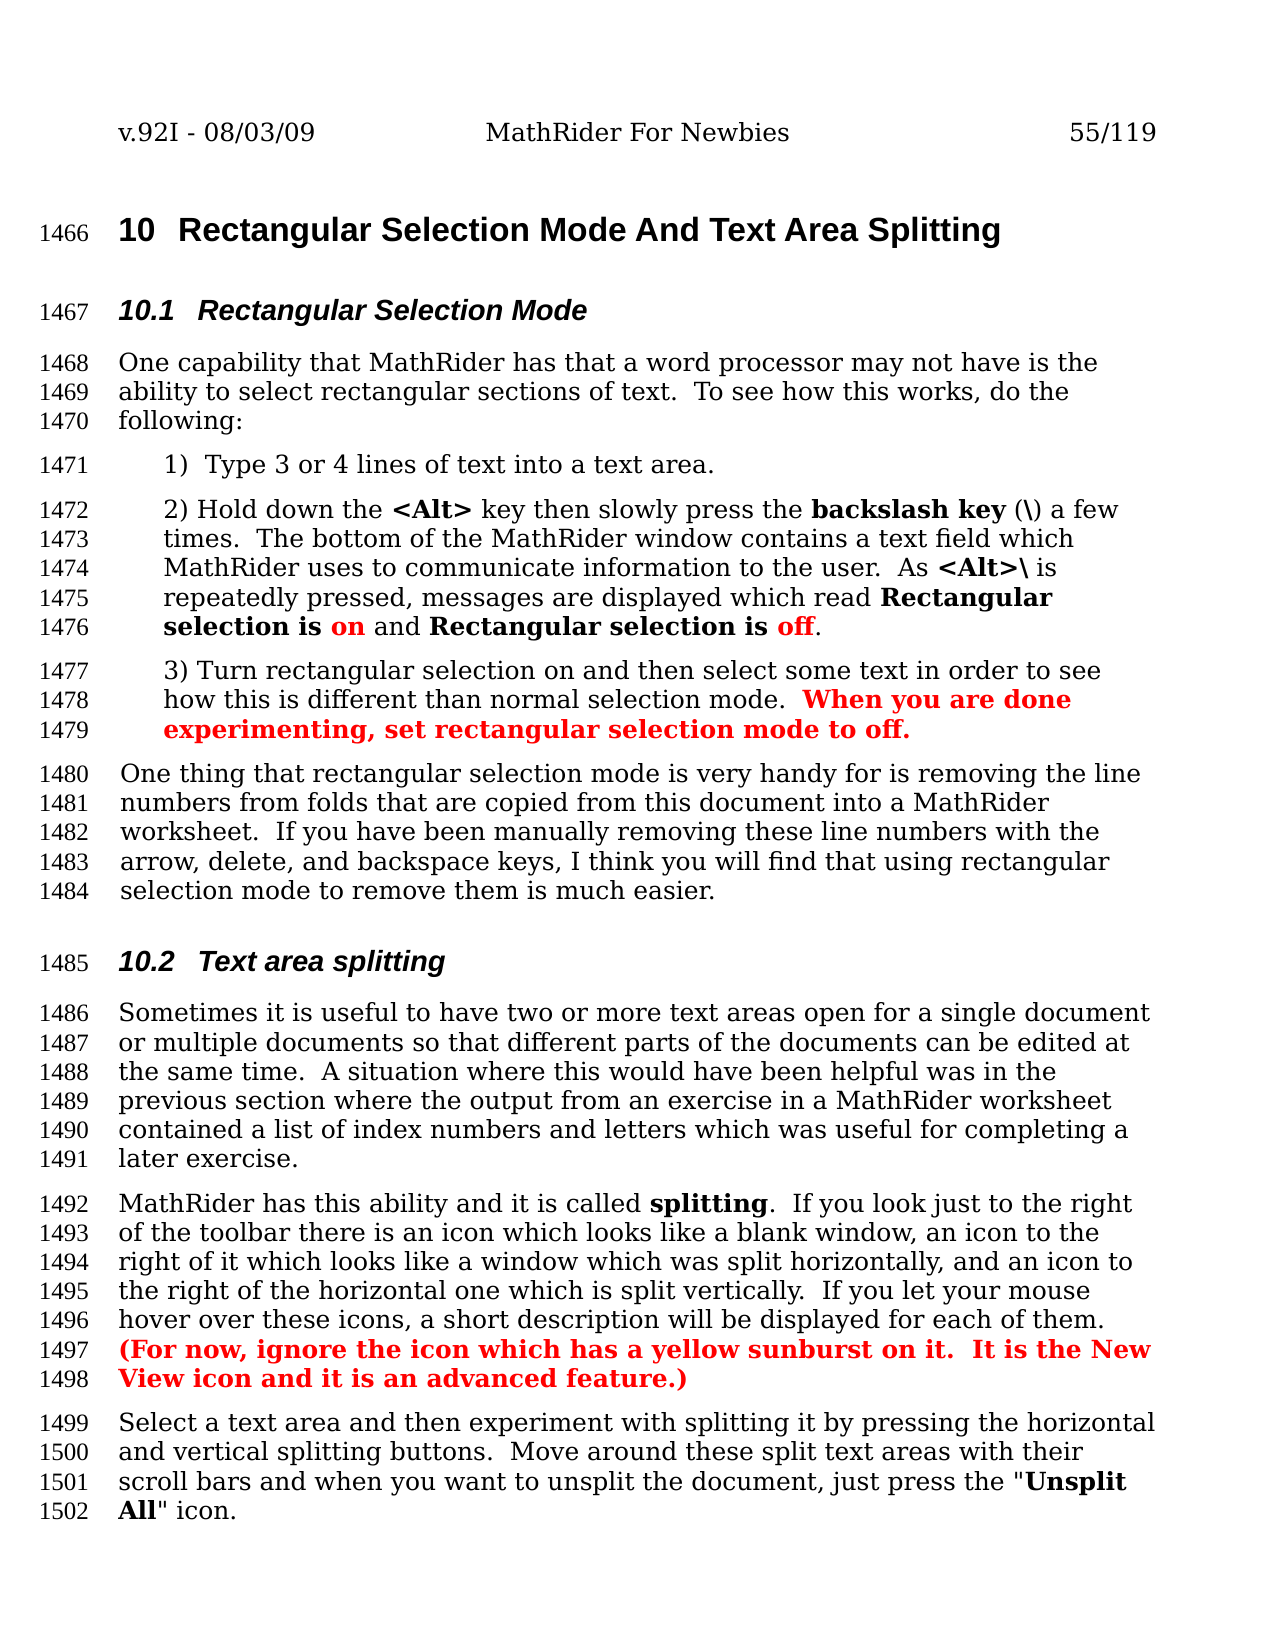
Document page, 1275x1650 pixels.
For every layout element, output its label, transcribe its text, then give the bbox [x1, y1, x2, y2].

subtitle Rectangular Selection Mode And Text Area Splitting [118, 210, 1157, 248]
text Select a text area and then experiment with splitting it by pressing the horizontal and vertical splitting buttons. Move around these split text areas with their scroll bars and when you want to unsplit the document, just press the "Unsplit All" icon. [118, 1408, 1157, 1525]
text MathRider has this ability and it is called splitting. If you look just to the right of the toolbar there is an icon which looks like a blank window, an icon to the right of it which looks like a window which was split horizontally, and an icon to the right of the horizontal one which is split vertically. If you let your mouse hover over these icons, a short description will be displayed for each of them. (For now, ignore the icon which has a yellow sunburst on it. It is the New View icon and it is an advanced feature.) [118, 1188, 1157, 1393]
subtitle Text area splitting [118, 944, 1157, 978]
text 1) Type 3 or 4 lines of text into a text area. [163, 450, 1157, 479]
text 2) Hold down the <Alt> key then slowly press the backslash key (\) a few times. The bottom of the MathRider window contains a text field which MathRider uses to communicate information to the user. As <Alt>\ is repeatedly pressed, messages are displayed which read Rectangular selection is on and Rectangular selection is off. [163, 494, 1157, 641]
text Sometimes it is useful to have two or more text areas open for a single document or multiple documents so that different parts of the documents can be edited at the same time. A situation where this would have been helpful was in the previous section where the output from an exercise in a MathRider worksheet contained a list of index numbers and letters which was useful for completing a later exercise. [118, 998, 1157, 1173]
text 3) Turn rectangular selection on and then select some text in order to see how this is different than normal selection mode. When you are done experimenting, set rectangular selection mode to off. [163, 656, 1157, 744]
text One capability that MathRider has that a word processor may not have is the ability to select rectangular sections of text. To see how this works, do the following: [118, 348, 1157, 435]
text One thing that rectangular selection mode is very handy for is removing the line numbers from folds that are copied from this document into a MathRider worksheet. If you have been manually removing these line numbers with the arrow, delete, and backspace keys, I think you will find that using rectangular selection mode to remove them is much easier. [120, 759, 1157, 905]
subtitle Rectangular Selection Mode [118, 293, 1157, 327]
